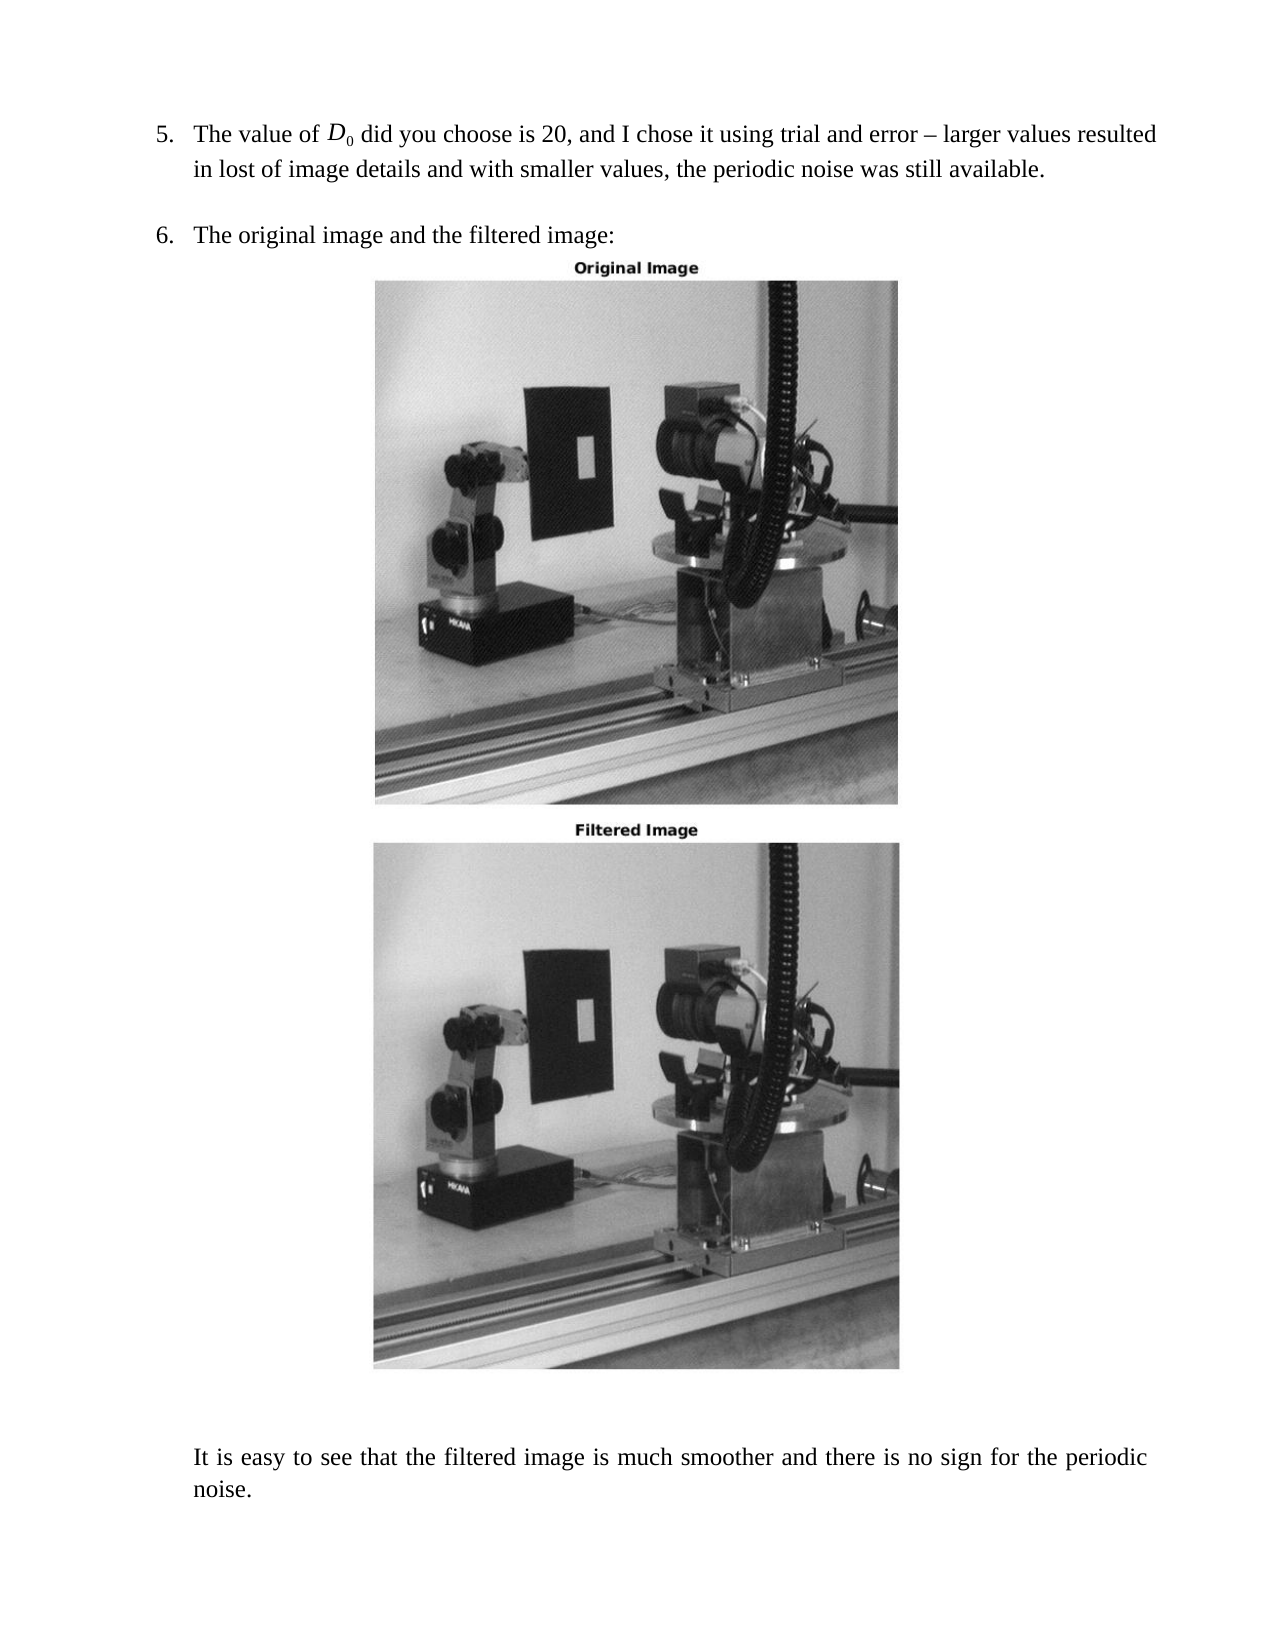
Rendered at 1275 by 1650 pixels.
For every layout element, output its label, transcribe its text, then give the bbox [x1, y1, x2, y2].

picture [279, 252, 996, 1434]
list The value of did you choose is 20, and I chose it using trial and error – larger values resulted in lost of image details and with smaller values, the periodic noise was still available. [156, 118, 1157, 182]
list The original image and the filtered image: [156, 220, 1157, 248]
list It is easy to see that the filtered image is much smoother and there is no sign for the periodic noise. [118, 1442, 1157, 1503]
